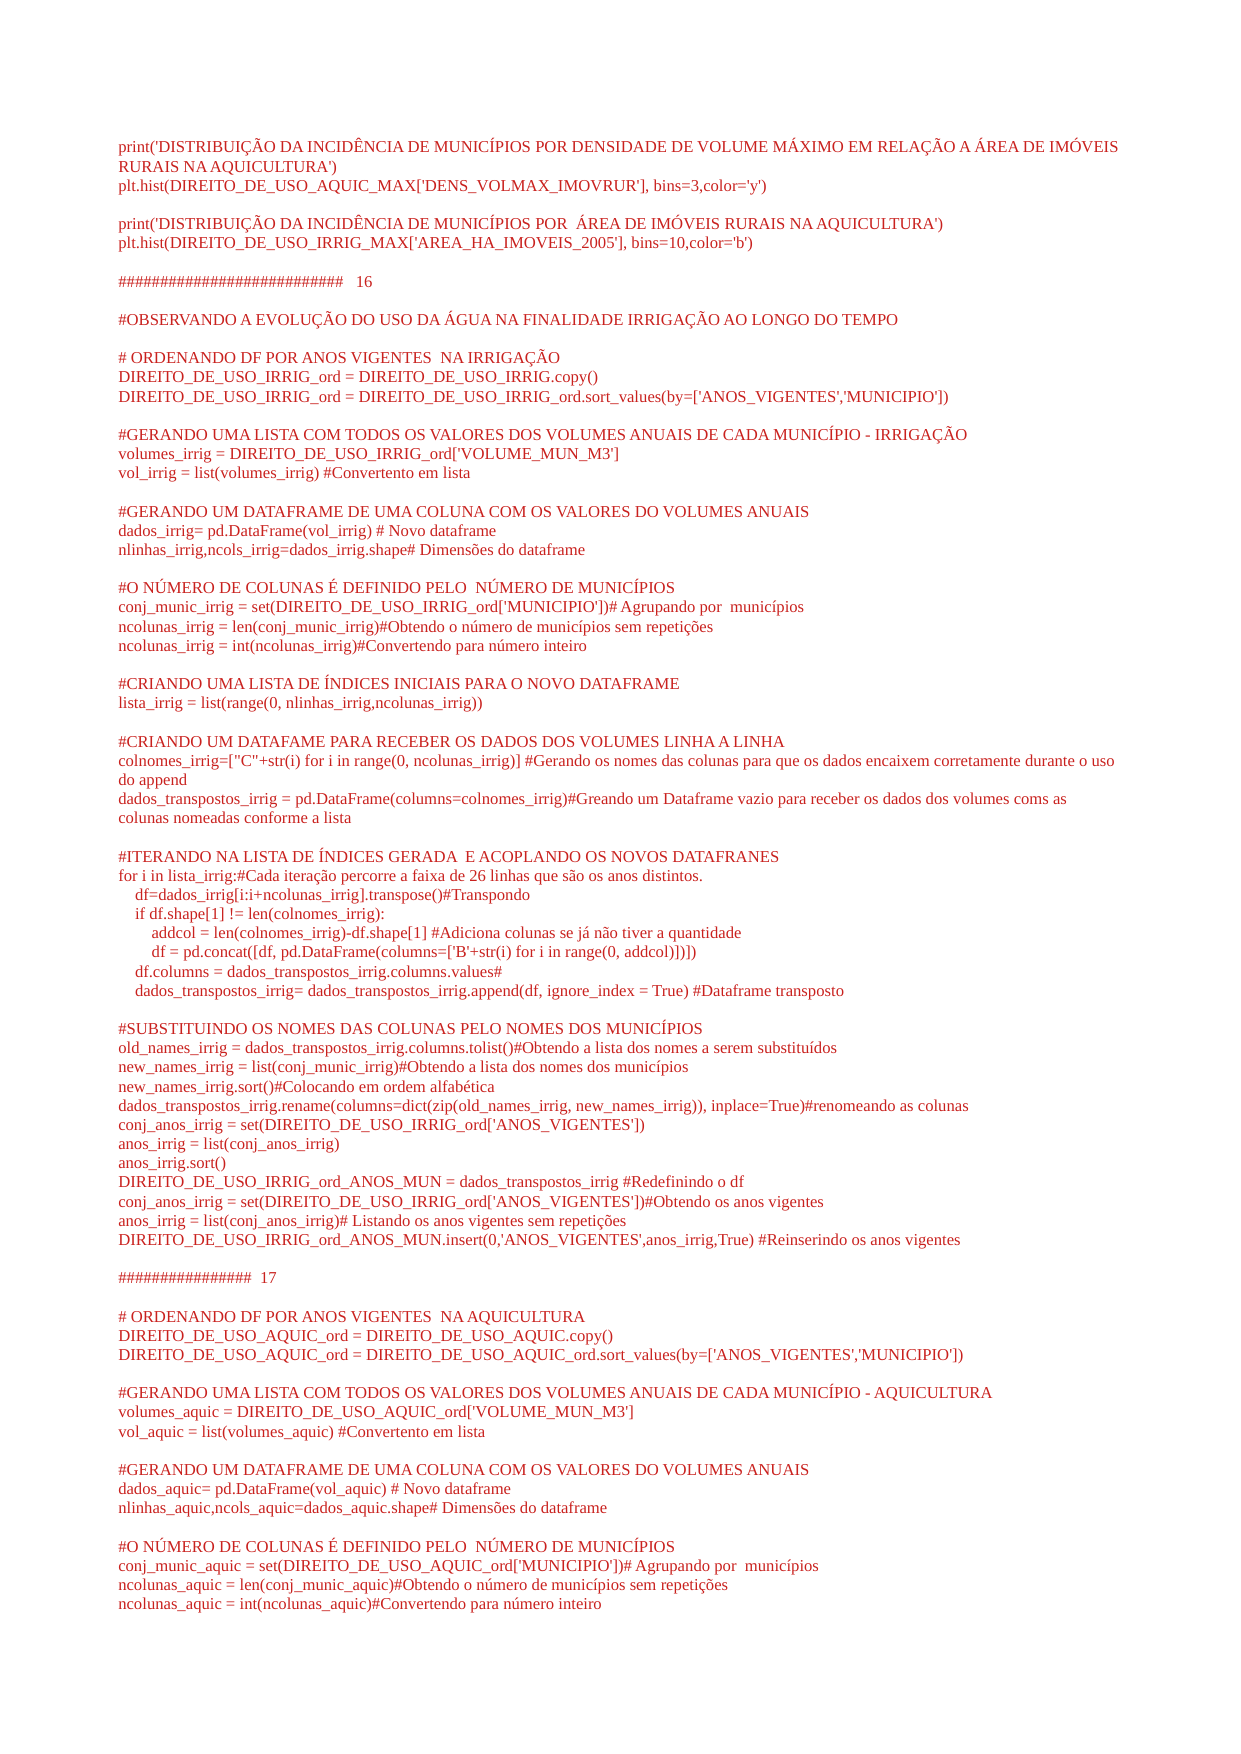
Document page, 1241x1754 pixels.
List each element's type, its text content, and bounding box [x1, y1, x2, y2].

text ncolunas_irrig = len(conj_munic_irrig)#Obtendo o número de municípios sem repetições [118, 616, 1122, 636]
text plt.hist(DIREITO_DE_USO_IRRIG_MAX['AREA_HA_IMOVEIS_2005'], bins=10,color='b') [118, 233, 1122, 252]
text #GERANDO UM DATAFRAME DE UMA COLUNA COM OS VALORES DO VOLUMES ANUAIS [118, 1460, 1122, 1479]
text print('DISTRIBUIÇÃO DA INCIDÊNCIA DE MUNICÍPIOS POR DENSIDADE DE VOLUME MÁXIMO EM RELAÇÃO A ÁREA DE IMÓVEIS RURAIS NA AQUICULTURA') [118, 137, 1122, 176]
text # ORDENANDO DF POR ANOS VIGENTES NA AQUICULTURA [118, 1306, 1122, 1326]
text anos_irrig.sort() [118, 1153, 1122, 1172]
text addcol = len(colnomes_irrig)-df.shape[1] #Adiciona colunas se já não tiver a quantidade [118, 923, 1122, 942]
text DIREITO_DE_USO_IRRIG_ord = DIREITO_DE_USO_IRRIG_ord.sort_values(by=['ANOS_VIGENTES','MUNICIPIO']) [118, 386, 1122, 406]
text volumes_aquic = DIREITO_DE_USO_AQUIC_ord['VOLUME_MUN_M3'] [118, 1402, 1122, 1421]
text conj_munic_irrig = set(DIREITO_DE_USO_IRRIG_ord['MUNICIPIO'])# Agrupando por municípios [118, 597, 1122, 616]
text for i in lista_irrig:#Cada iteração percorre a faixa de 26 linhas que são os anos distintos. [118, 866, 1122, 885]
text DIREITO_DE_USO_IRRIG_ord_ANOS_MUN.insert(0,'ANOS_VIGENTES',anos_irrig,True) #Reinserindo os anos vigentes [118, 1230, 1122, 1249]
text nlinhas_irrig,ncols_irrig=dados_irrig.shape# Dimensões do dataframe [118, 540, 1122, 559]
text dados_transpostos_irrig.rename(columns=dict(zip(old_names_irrig, new_names_irrig)), inplace=True)#renomeando as colunas [118, 1096, 1122, 1115]
text #ITERANDO NA LISTA DE ÍNDICES GERADA E ACOPLANDO OS NOVOS DATAFRANES [118, 846, 1122, 866]
text DIREITO_DE_USO_IRRIG_ord_ANOS_MUN = dados_transpostos_irrig #Redefinindo o df [118, 1172, 1122, 1191]
text volumes_irrig = DIREITO_DE_USO_IRRIG_ord['VOLUME_MUN_M3'] [118, 444, 1122, 463]
text colnomes_irrig=["C"+str(i) for i in range(0, ncolunas_irrig)] #Gerando os nomes das colunas para que os dados encaixem corretamente durante o uso do append [118, 751, 1122, 789]
text #GERANDO UMA LISTA COM TODOS OS VALORES DOS VOLUMES ANUAIS DE CADA MUNICÍPIO - IRRIGAÇÃO [118, 425, 1122, 444]
text #O NÚMERO DE COLUNAS É DEFINIDO PELO NÚMERO DE MUNICÍPIOS [118, 578, 1122, 597]
text df=dados_irrig[i:i+ncolunas_irrig].transpose()#Transpondo [118, 885, 1122, 904]
text df.columns = dados_transpostos_irrig.columns.values# [118, 961, 1122, 981]
text ################ 17 [118, 1268, 1122, 1287]
text DIREITO_DE_USO_IRRIG_ord = DIREITO_DE_USO_IRRIG.copy() [118, 367, 1122, 386]
text conj_anos_irrig = set(DIREITO_DE_USO_IRRIG_ord['ANOS_VIGENTES'])#Obtendo os anos vigentes [118, 1191, 1122, 1211]
text if df.shape[1] != len(colnomes_irrig): [118, 904, 1122, 923]
text dados_aquic= pd.DataFrame(vol_aquic) # Novo dataframe [118, 1479, 1122, 1498]
text vol_aquic = list(volumes_aquic) #Convertento em lista [118, 1421, 1122, 1441]
text DIREITO_DE_USO_AQUIC_ord = DIREITO_DE_USO_AQUIC.copy() [118, 1326, 1122, 1345]
text print('DISTRIBUIÇÃO DA INCIDÊNCIA DE MUNICÍPIOS POR ÁREA DE IMÓVEIS RURAIS NA AQUICULTURA') [118, 214, 1122, 233]
text anos_irrig = list(conj_anos_irrig)# Listando os anos vigentes sem repetições [118, 1211, 1122, 1230]
text anos_irrig = list(conj_anos_irrig) [118, 1134, 1122, 1153]
text #SUBSTITUINDO OS NOMES DAS COLUNAS PELO NOMES DOS MUNICÍPIOS [118, 1019, 1122, 1038]
text vol_irrig = list(volumes_irrig) #Convertento em lista [118, 463, 1122, 482]
text new_names_irrig = list(conj_munic_irrig)#Obtendo a lista dos nomes dos municípios [118, 1057, 1122, 1076]
text dados_irrig= pd.DataFrame(vol_irrig) # Novo dataframe [118, 521, 1122, 540]
text new_names_irrig.sort()#Colocando em ordem alfabética [118, 1076, 1122, 1096]
text #GERANDO UM DATAFRAME DE UMA COLUNA COM OS VALORES DO VOLUMES ANUAIS [118, 501, 1122, 521]
text df = pd.concat([df, pd.DataFrame(columns=['B'+str(i) for i in range(0, addcol)])]) [118, 942, 1122, 961]
text old_names_irrig = dados_transpostos_irrig.columns.tolist()#Obtendo a lista dos nomes a serem substituídos [118, 1038, 1122, 1057]
text ncolunas_aquic = int(ncolunas_aquic)#Convertendo para número inteiro [118, 1594, 1122, 1613]
text ########################### 16 [118, 271, 1122, 291]
text #O NÚMERO DE COLUNAS É DEFINIDO PELO NÚMERO DE MUNICÍPIOS [118, 1536, 1122, 1556]
text #CRIANDO UMA LISTA DE ÍNDICES INICIAIS PARA O NOVO DATAFRAME [118, 674, 1122, 693]
text plt.hist(DIREITO_DE_USO_AQUIC_MAX['DENS_VOLMAX_IMOVRUR'], bins=3,color='y') [118, 176, 1122, 195]
text #OBSERVANDO A EVOLUÇÃO DO USO DA ÁGUA NA FINALIDADE IRRIGAÇÃO AO LONGO DO TEMPO [118, 310, 1122, 329]
text nlinhas_aquic,ncols_aquic=dados_aquic.shape# Dimensões do dataframe [118, 1498, 1122, 1517]
text # ORDENANDO DF POR ANOS VIGENTES NA IRRIGAÇÃO [118, 348, 1122, 367]
text ncolunas_irrig = int(ncolunas_irrig)#Convertendo para número inteiro [118, 636, 1122, 655]
text dados_transpostos_irrig = pd.DataFrame(columns=colnomes_irrig)#Greando um Dataframe vazio para receber os dados dos volumes coms as colunas nomeadas conforme a lista [118, 789, 1122, 827]
text lista_irrig = list(range(0, nlinhas_irrig,ncolunas_irrig)) [118, 693, 1122, 712]
text conj_anos_irrig = set(DIREITO_DE_USO_IRRIG_ord['ANOS_VIGENTES']) [118, 1115, 1122, 1134]
text conj_munic_aquic = set(DIREITO_DE_USO_AQUIC_ord['MUNICIPIO'])# Agrupando por municípios [118, 1556, 1122, 1575]
text DIREITO_DE_USO_AQUIC_ord = DIREITO_DE_USO_AQUIC_ord.sort_values(by=['ANOS_VIGENTES','MUNICIPIO']) [118, 1345, 1122, 1364]
text dados_transpostos_irrig= dados_transpostos_irrig.append(df, ignore_index = True) #Dataframe transposto [118, 981, 1122, 1000]
text #CRIANDO UM DATAFAME PARA RECEBER OS DADOS DOS VOLUMES LINHA A LINHA [118, 731, 1122, 751]
text #GERANDO UMA LISTA COM TODOS OS VALORES DOS VOLUMES ANUAIS DE CADA MUNICÍPIO - AQUICULTURA [118, 1383, 1122, 1402]
text ncolunas_aquic = len(conj_munic_aquic)#Obtendo o número de municípios sem repetições [118, 1575, 1122, 1594]
